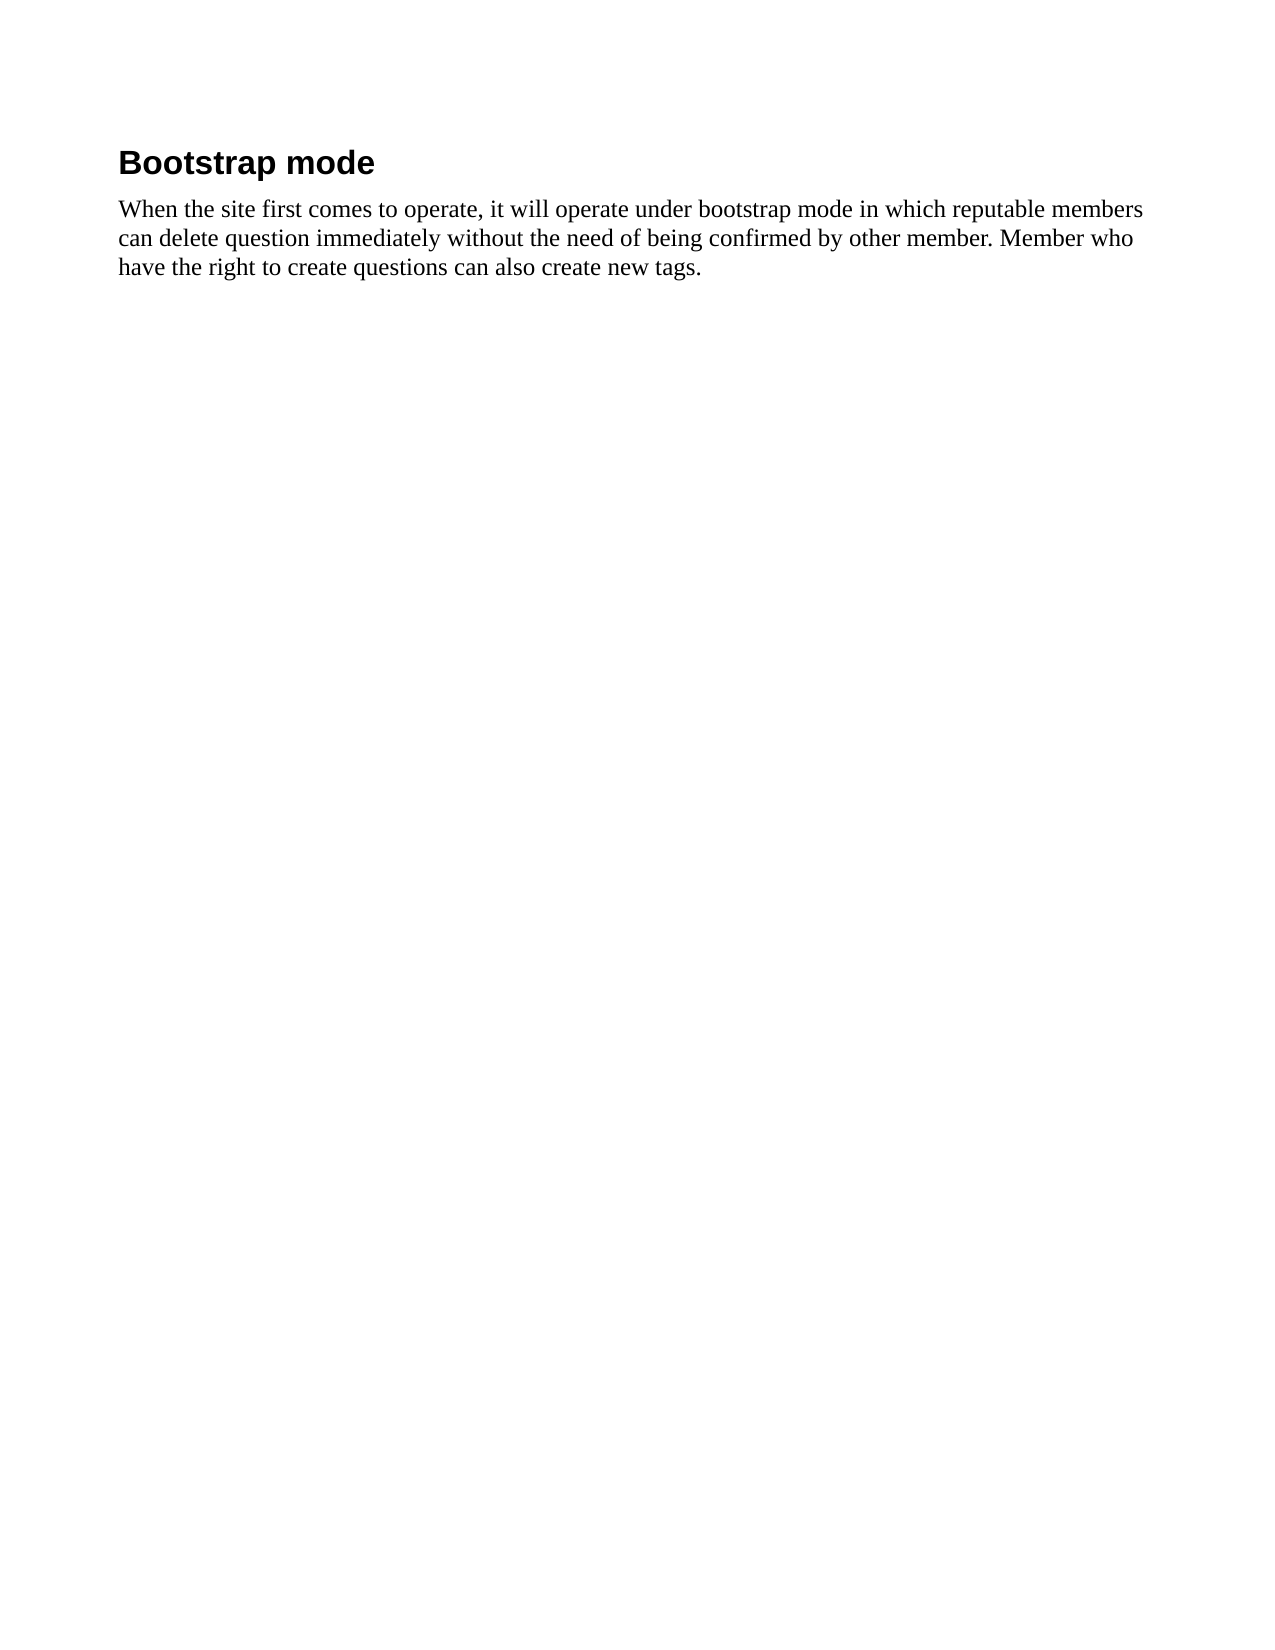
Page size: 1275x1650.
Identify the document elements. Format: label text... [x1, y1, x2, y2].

subtitle Bootstrap mode [118, 143, 1157, 182]
text When the site first comes to operate, it will operate under bootstrap mode in which reputable members can delete question immediately without the need of being confirmed by other member. Member who have the right to create questions can also create new tags. [118, 194, 1157, 281]
